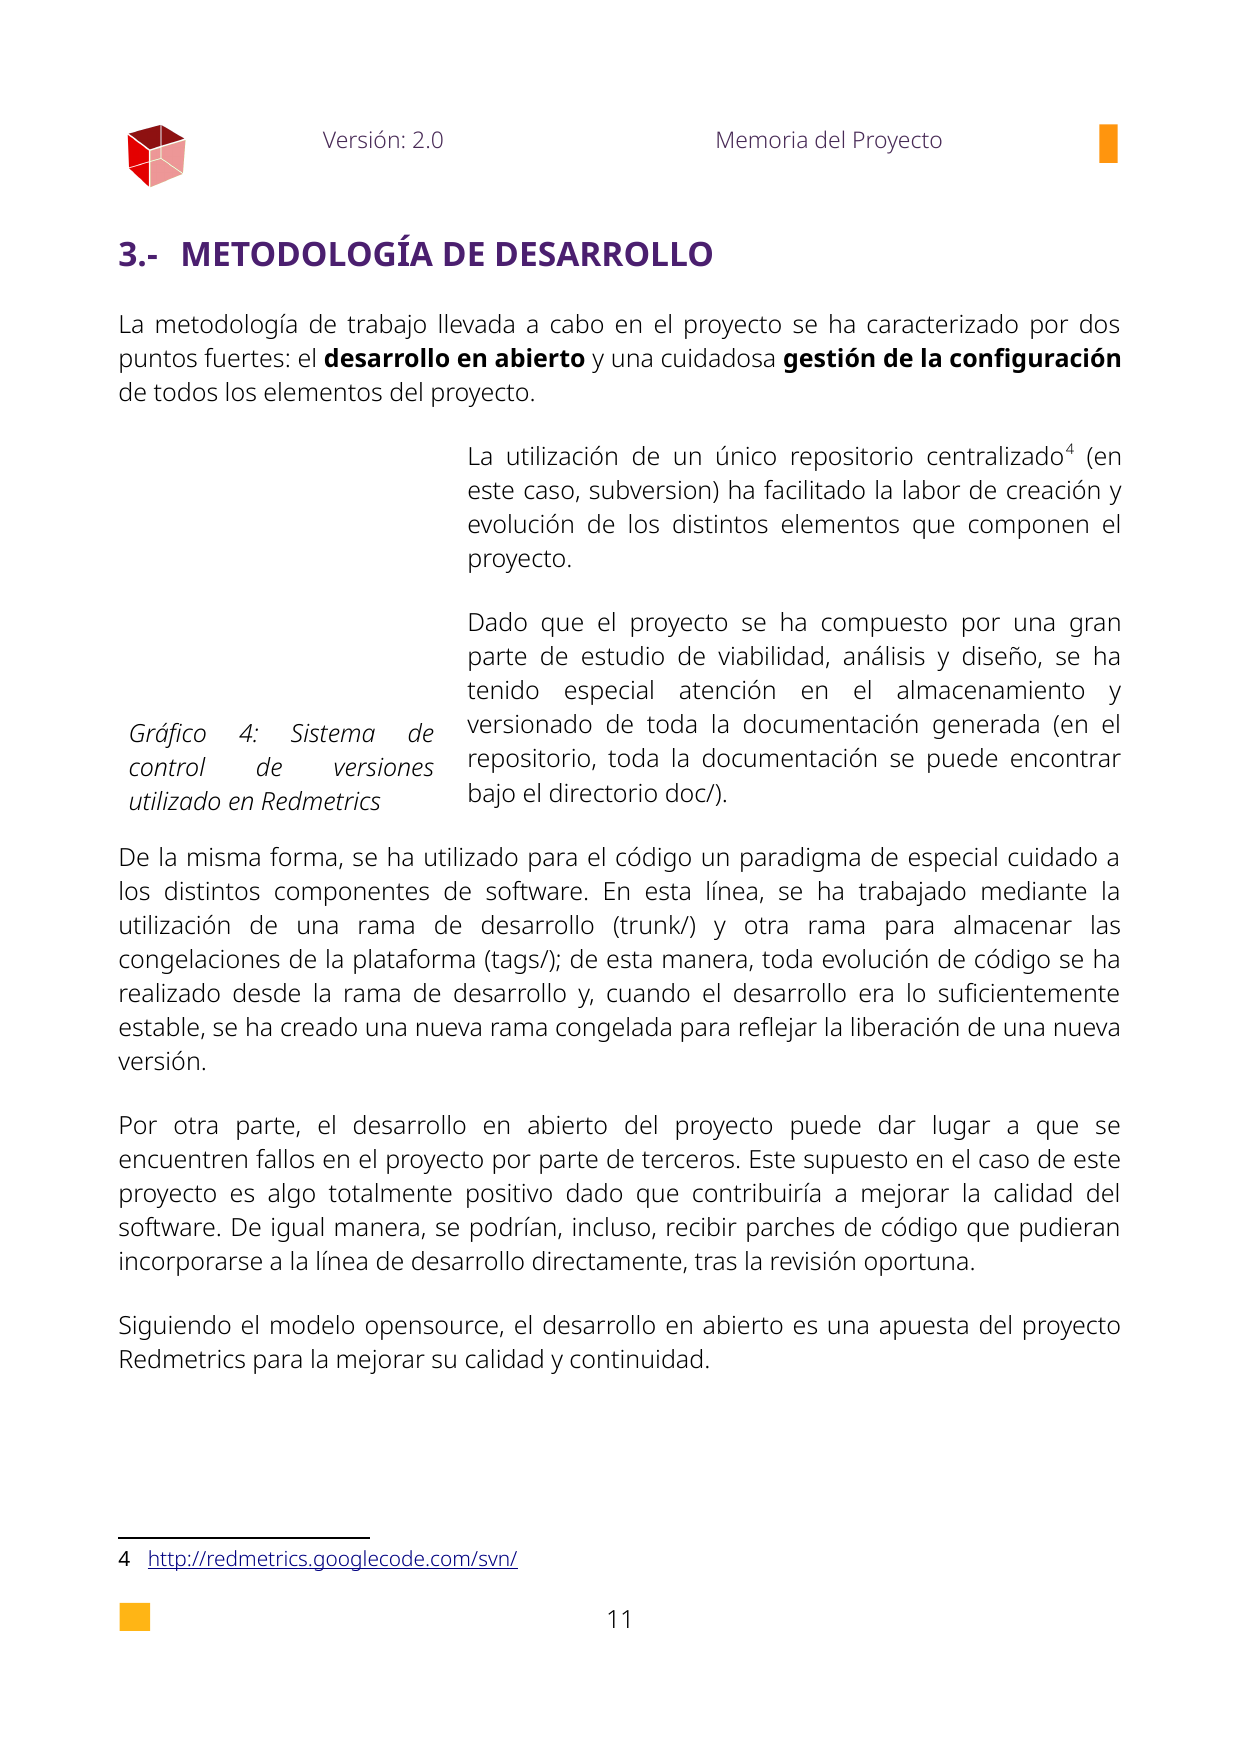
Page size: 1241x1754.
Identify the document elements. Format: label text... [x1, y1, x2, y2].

text La metodología de trabajo llevada a cabo en el proyecto se ha caracterizado por dos puntos fuertes: el desarrollo en abierto y una cuidadosa gestión de la configuración de todos los elementos del proyecto. [118, 306, 1122, 409]
subtitle Metodología de desarrollo [118, 231, 1122, 276]
picture [123, 123, 189, 189]
text Siguiendo el modelo opensource, el desarrollo en abierto es una apuesta del proyecto Redmetrics para la mejorar su calidad y continuidad. [118, 1308, 1122, 1376]
text Dado que el proyecto se ha compuesto por una gran parte de estudio de viabilidad, análisis y diseño, se ha tenido especial atención en el almacenamiento y versionado de toda la documentación generada (en el repositorio, toda la documentación se puede encontrar bajo el directorio doc/). [437, 605, 1122, 809]
text http://redmetrics.googlecode.com/svn/ [118, 1544, 1122, 1572]
text La utilización de un único repositorio centralizado (en este caso, subversion) ha facilitado la labor de creación y evolución de los distintos elementos que componen el proyecto. [118, 436, 1122, 575]
text Gráfico 4: Sistema de control de versiones utilizado en Redmetrics [128, 449, 437, 818]
text Por otra parte, el desarrollo en abierto del proyecto puede dar lugar a que se encuentren fallos en el proyecto por parte de terceros. Este supuesto en el caso de este proyecto es algo totalmente positivo dado que contribuiría a mejorar la calidad del software. De igual manera, se podrían, incluso, recibir parches de código que pudieran incorporarse a la línea de desarrollo directamente, tras la revisión oportuna. [118, 1108, 1122, 1278]
text De la misma forma, se ha utilizado para el código un paradigma de especial cuidado a los distintos componentes de software. En esta línea, se ha trabajado mediante la utilización de una rama de desarrollo (trunk/) y otra rama para almacenar las congelaciones de la plataforma (tags/); de esta manera, toda evolución de código se ha realizado desde la rama de desarrollo y, cuando el desarrollo era lo suficientemente estable, se ha creado una nueva rama congelada para reflejar la liberación de una nueva versión. [118, 839, 1122, 1078]
